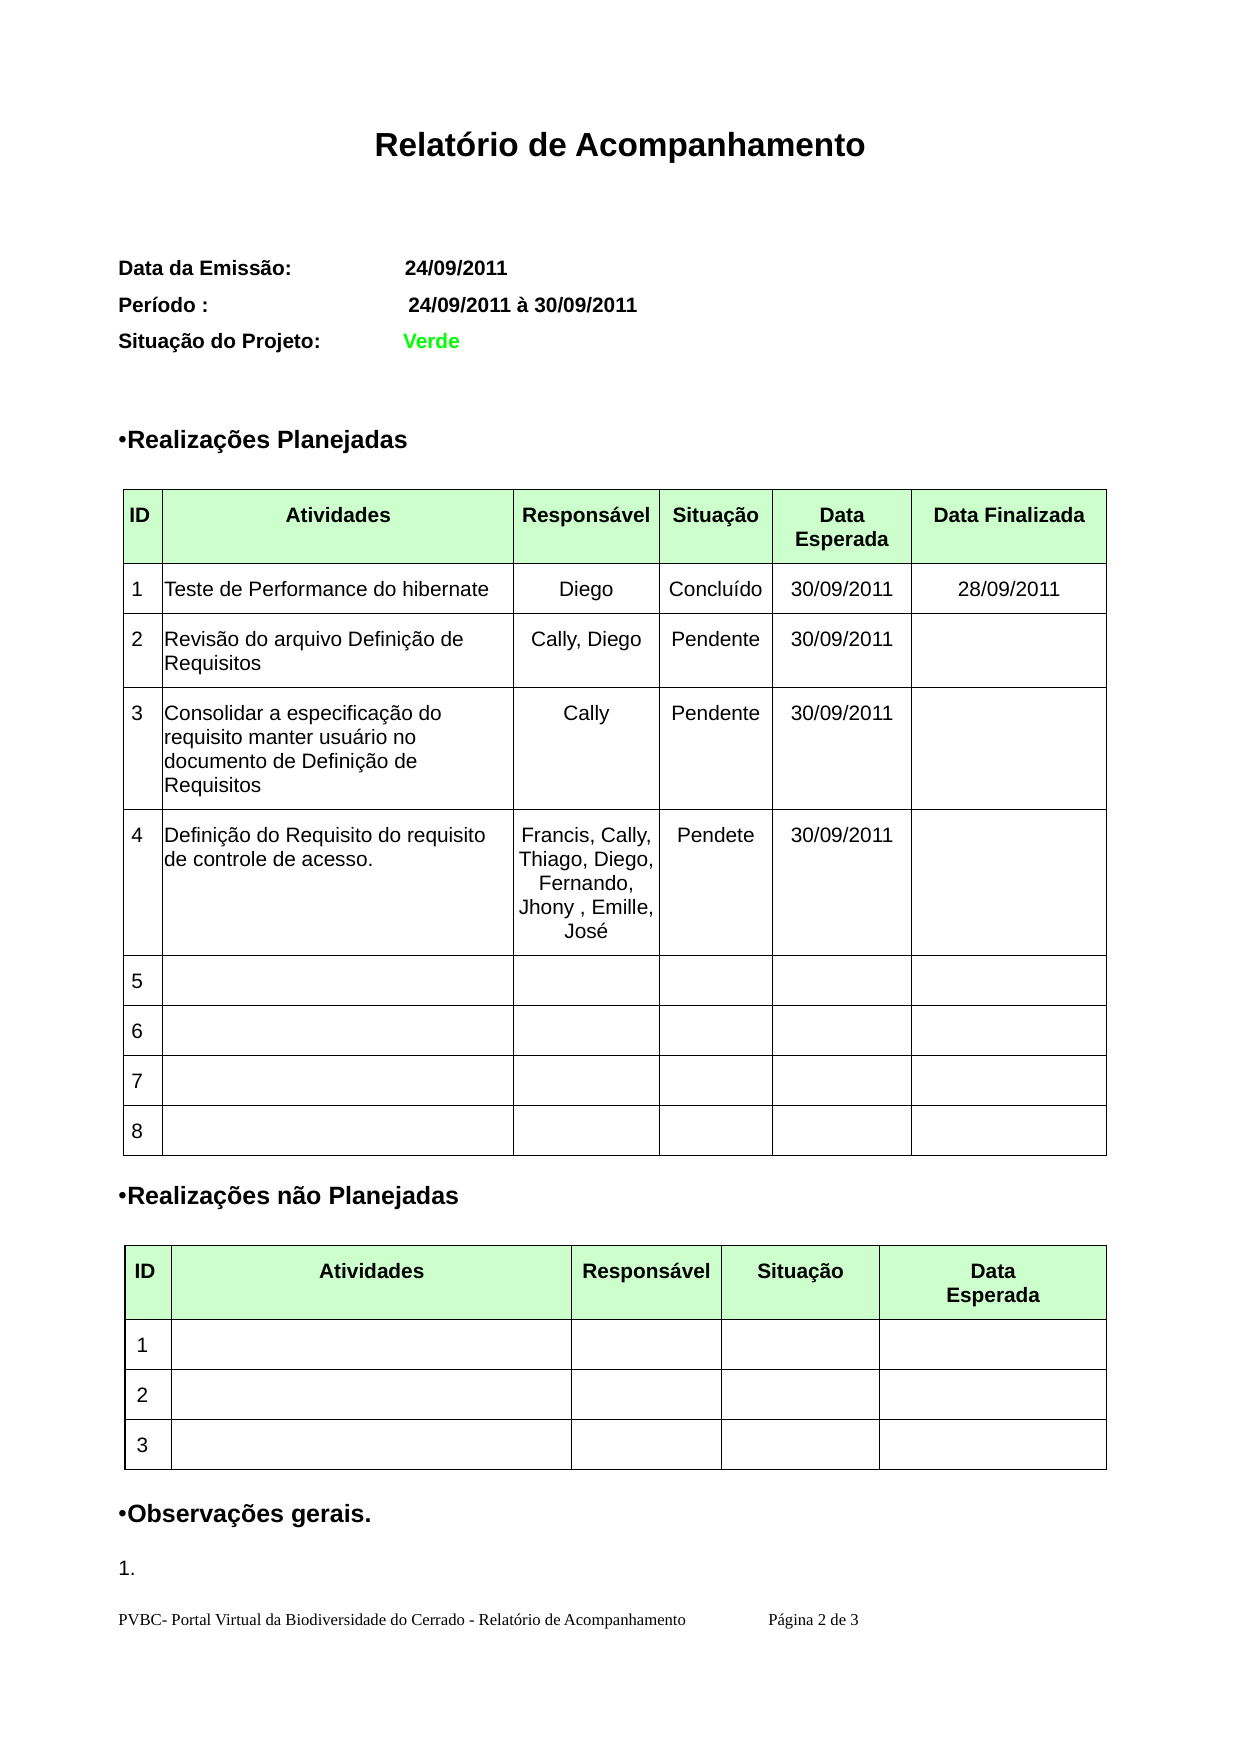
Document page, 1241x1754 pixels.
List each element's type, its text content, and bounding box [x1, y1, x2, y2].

table_cell [773, 1006, 911, 1055]
table_cell [660, 956, 772, 1005]
table_cell Cally, Diego [514, 614, 659, 687]
text Data da Emissão: 24/09/2011 [118, 256, 1122, 280]
table_cell [912, 956, 1106, 1005]
text Período : 24/09/2011 à 30/09/2011 [118, 293, 1122, 317]
table_cell Concluído [660, 564, 772, 613]
table_cell [572, 1420, 721, 1469]
table_cell [722, 1420, 879, 1469]
table_cell Consolidar a especificação do requisito manter usuário no documento de Definição de Requisitos [163, 688, 513, 809]
table_header Situação [660, 490, 772, 563]
table_cell [722, 1370, 879, 1419]
table_cell [912, 614, 1106, 687]
table_cell 3 [126, 1420, 171, 1469]
text Situação do Projeto: Verde [118, 329, 1122, 353]
table_cell [722, 1320, 879, 1369]
table_cell 1 [126, 1320, 171, 1369]
table_cell 2 [126, 1370, 171, 1419]
table_cell [572, 1320, 721, 1369]
list Observações gerais. [118, 1499, 1122, 1527]
table_cell 4 [124, 810, 162, 955]
table_header Data Finalizada [912, 490, 1106, 563]
table_cell 8 [124, 1106, 162, 1155]
table_header Situação [722, 1246, 879, 1319]
table_cell Teste de Performance do hibernate [163, 564, 513, 613]
table_cell [660, 1006, 772, 1055]
table_cell Diego [514, 564, 659, 613]
table_cell [163, 1056, 513, 1105]
table_header Atividades [172, 1246, 571, 1319]
table_header Data Esperada [773, 490, 911, 563]
list Realizações não Planejadas [118, 1181, 1122, 1210]
table_header ID [124, 490, 162, 563]
table_cell [773, 1056, 911, 1105]
table_header Responsável [572, 1246, 721, 1319]
table_header Data Esperada [880, 1246, 1106, 1319]
table_cell Pendente [660, 614, 772, 687]
table_cell Revisão do arquivo Definição de Requisitos [163, 614, 513, 687]
table_cell 3 [124, 688, 162, 809]
table_cell 30/09/2011 [773, 614, 911, 687]
text Relatório de Acompanhamento [118, 125, 1122, 164]
table_cell [880, 1420, 1106, 1469]
table_cell Cally [514, 688, 659, 809]
table_cell 7 [124, 1056, 162, 1105]
table_cell [514, 1006, 659, 1055]
table_cell 2 [124, 614, 162, 687]
table_cell [773, 1106, 911, 1155]
table_cell [880, 1320, 1106, 1369]
table_cell 1 [124, 564, 162, 613]
table_header Atividades [163, 490, 513, 563]
table_cell [172, 1320, 571, 1369]
table_cell [172, 1420, 571, 1469]
table_cell 30/09/2011 [773, 810, 911, 955]
table_cell 30/09/2011 [773, 564, 911, 613]
table_cell Francis, Cally, Thiago, Diego, Fernando, Jhony , Emille, José [514, 810, 659, 955]
table_cell [514, 956, 659, 1005]
table_cell Pendente [660, 688, 772, 809]
table_cell [912, 810, 1106, 955]
table_cell [912, 1056, 1106, 1105]
table_cell [880, 1370, 1106, 1419]
table_cell [660, 1056, 772, 1105]
table_cell [163, 956, 513, 1005]
table_cell [514, 1056, 659, 1105]
table_cell [163, 1106, 513, 1155]
table_header Responsável [514, 490, 659, 563]
table_cell [163, 1006, 513, 1055]
table_cell [172, 1370, 571, 1419]
table_cell 5 [124, 956, 162, 1005]
table_cell 30/09/2011 [773, 688, 911, 809]
table_cell [912, 1006, 1106, 1055]
table_cell [514, 1106, 659, 1155]
table_cell Pendete [660, 810, 772, 955]
table_cell [912, 1106, 1106, 1155]
table_cell 28/09/2011 [912, 564, 1106, 613]
table_cell [912, 688, 1106, 809]
table_cell [572, 1370, 721, 1419]
table_cell [773, 956, 911, 1005]
table_header ID [126, 1246, 171, 1319]
list Realizações Planejadas [118, 426, 1122, 454]
table_cell [660, 1106, 772, 1155]
table_cell Definição do Requisito do requisito de controle de acesso. [163, 810, 513, 955]
table_cell 6 [124, 1006, 162, 1055]
